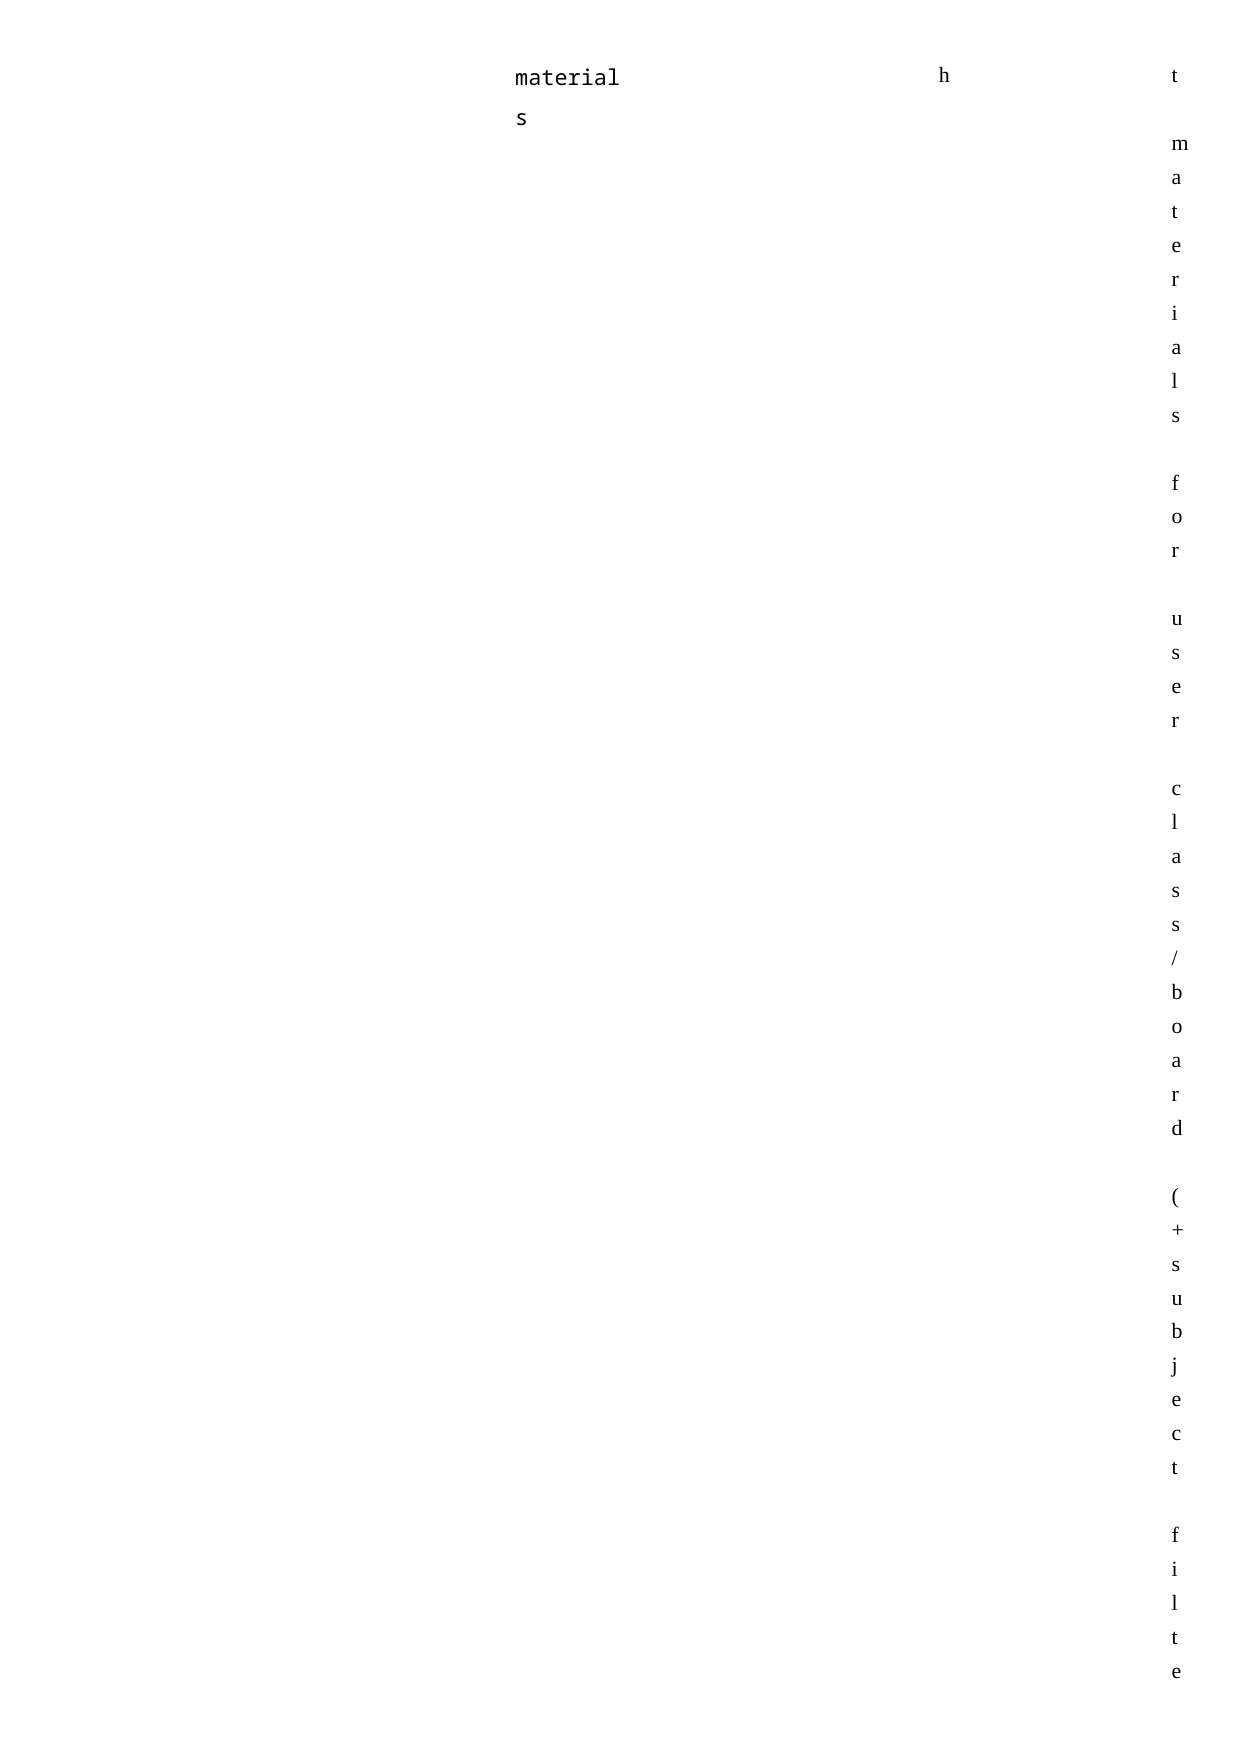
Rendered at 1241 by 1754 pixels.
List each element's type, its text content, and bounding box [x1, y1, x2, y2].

table_cell [118, 59, 362, 1686]
table_cell h [786, 59, 1018, 1686]
table_cell t materials for user class/board (+subject filte [1019, 59, 1240, 1686]
table_cell materials [362, 59, 786, 1686]
